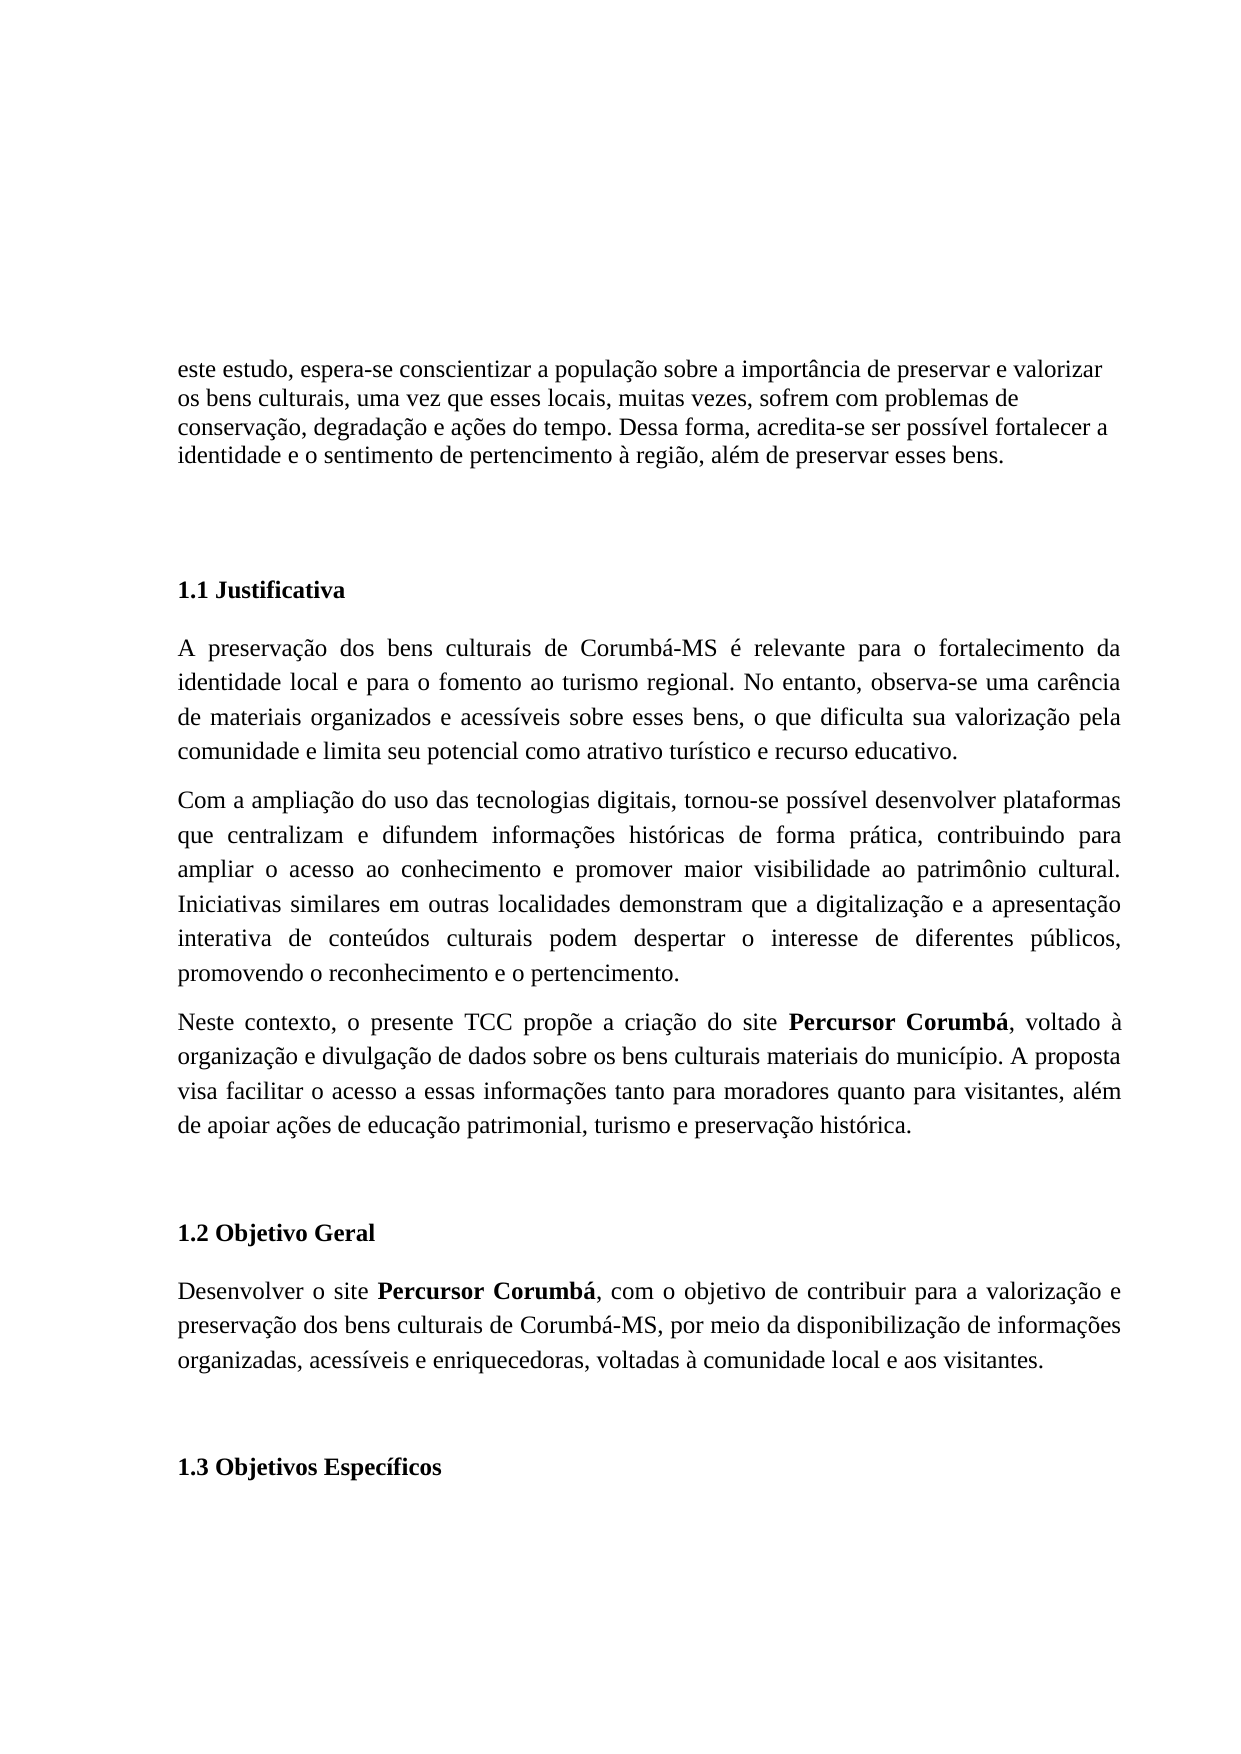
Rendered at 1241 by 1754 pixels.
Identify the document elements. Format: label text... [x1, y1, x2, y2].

text este estudo, espera-se conscientizar a população sobre a importância de preservar e valorizar os bens culturais, uma vez que esses locais, muitas vezes, sofrem com problemas de conservação, degradação e ações do tempo. Dessa forma, acredita-se ser possível fortalecer a identidade e o sentimento de pertencimento à região, além de preservar esses bens. [177, 354, 1122, 469]
text Desenvolver o site Percursor Corumbá, com o objetivo de contribuir para a valorização e preservação dos bens culturais de Corumbá-MS, por meio da disponibilização de informações organizadas, acessíveis e enriquecedoras, voltadas à comunidade local e aos visitantes. [177, 1276, 1122, 1374]
subtitle 1.3 Objetivos Específicos [177, 1452, 1122, 1481]
text A preservação dos bens culturais de Corumbá-MS é relevante para o fortalecimento da identidade local e para o fomento ao turismo regional. No entanto, observa-se uma carência de materiais organizados e acessíveis sobre esses bens, o que dificulta sua valorização pela comunidade e limita seu potencial como atrativo turístico e recurso educativo. [177, 633, 1122, 765]
subtitle 1.1 Justificativa [177, 575, 1122, 603]
subtitle 1.2 Objetivo Geral [177, 1218, 1122, 1246]
text Com a ampliação do uso das tecnologias digitais, tornou-se possível desenvolver plataformas que centralizam e difundem informações históricas de forma prática, contribuindo para ampliar o acesso ao conhecimento e promover maior visibilidade ao patrimônio cultural. Iniciativas similares em outras localidades demonstram que a digitalização e a apresentação interativa de conteúdos culturais podem despertar o interesse de diferentes públicos, promovendo o reconhecimento e o pertencimento. [177, 786, 1122, 987]
text Neste contexto, o presente TCC propõe a criação do site Percursor Corumbá, voltado à organização e divulgação de dados sobre os bens culturais materiais do município. A proposta visa facilitar o acesso a essas informações tanto para moradores quanto para visitantes, além de apoiar ações de educação patrimonial, turismo e preservação histórica. [177, 1007, 1122, 1139]
